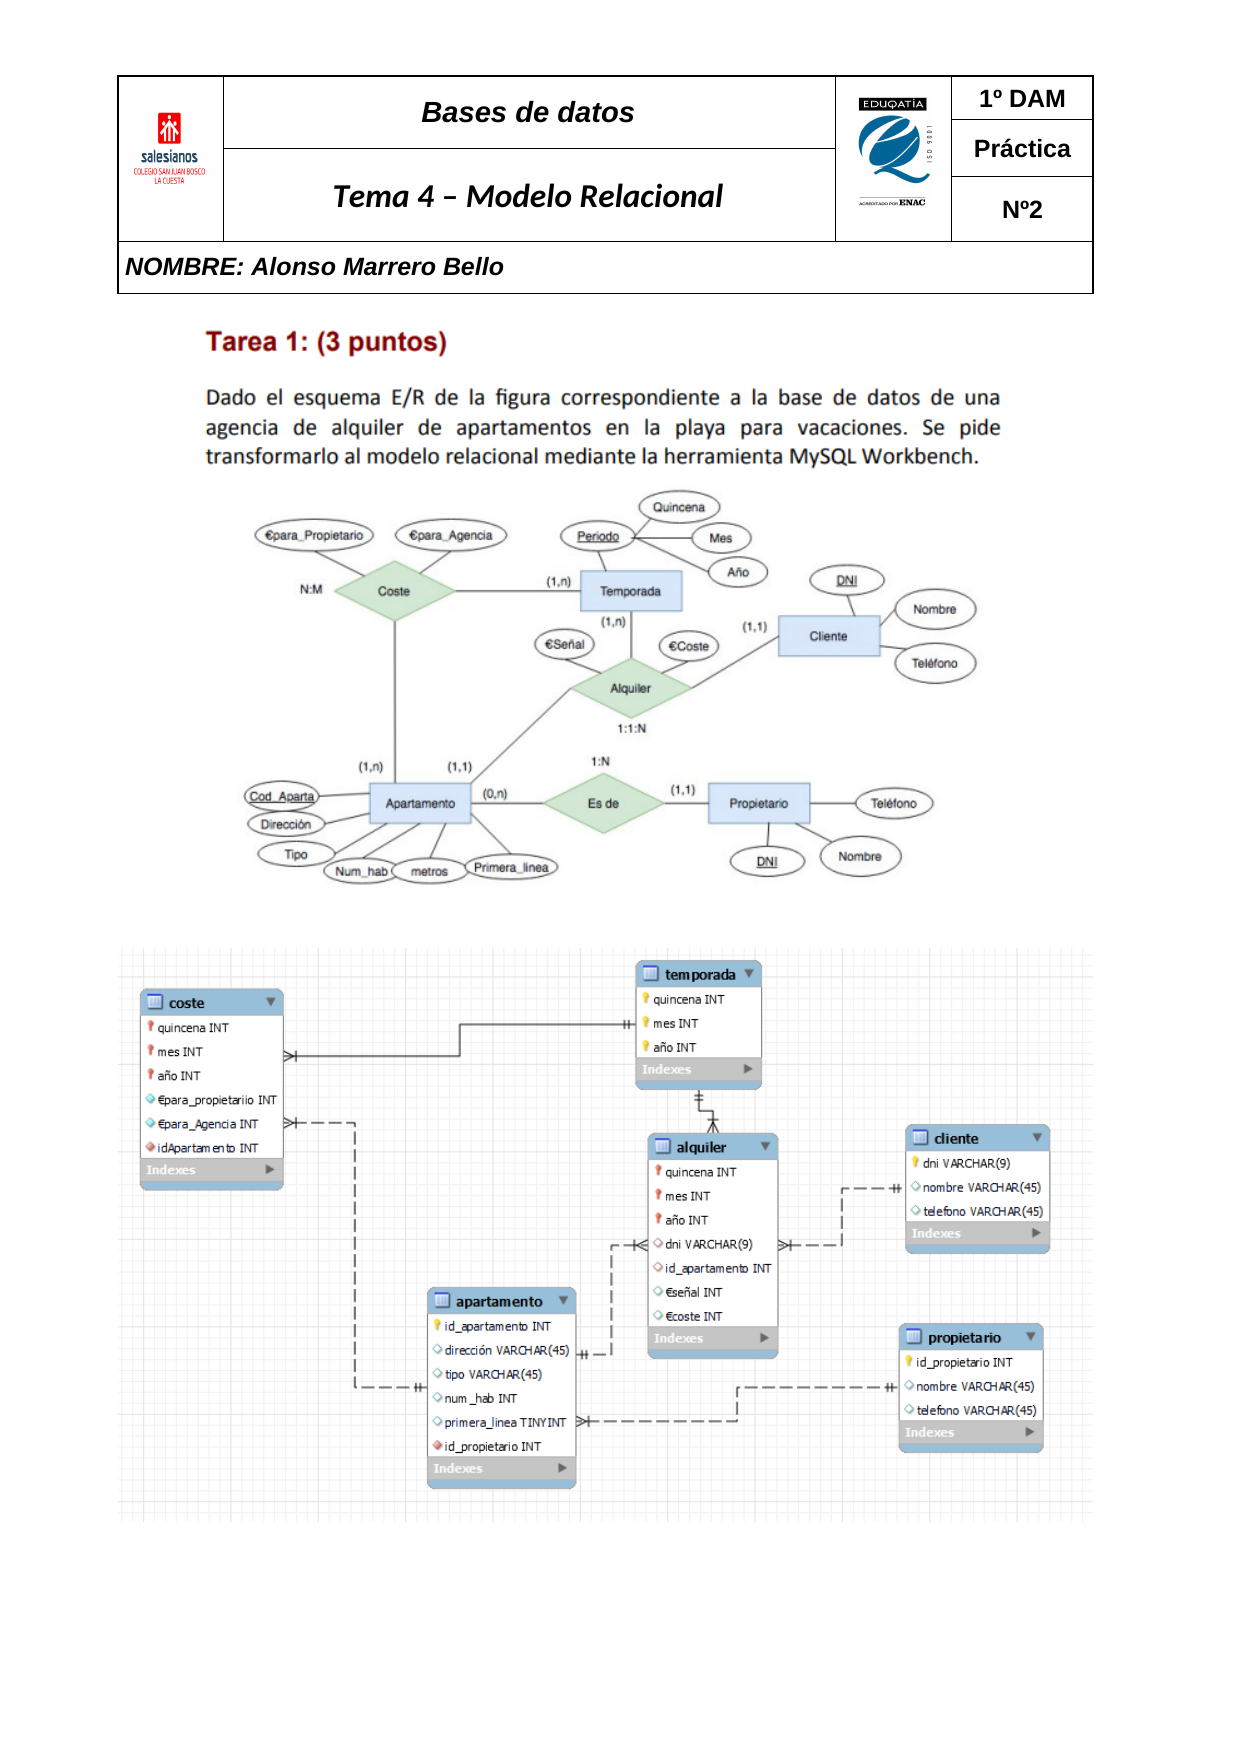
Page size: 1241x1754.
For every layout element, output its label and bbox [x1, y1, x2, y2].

picture [118, 948, 1093, 1522]
picture [126, 101, 215, 196]
picture [857, 97, 933, 206]
picture [197, 322, 1014, 921]
